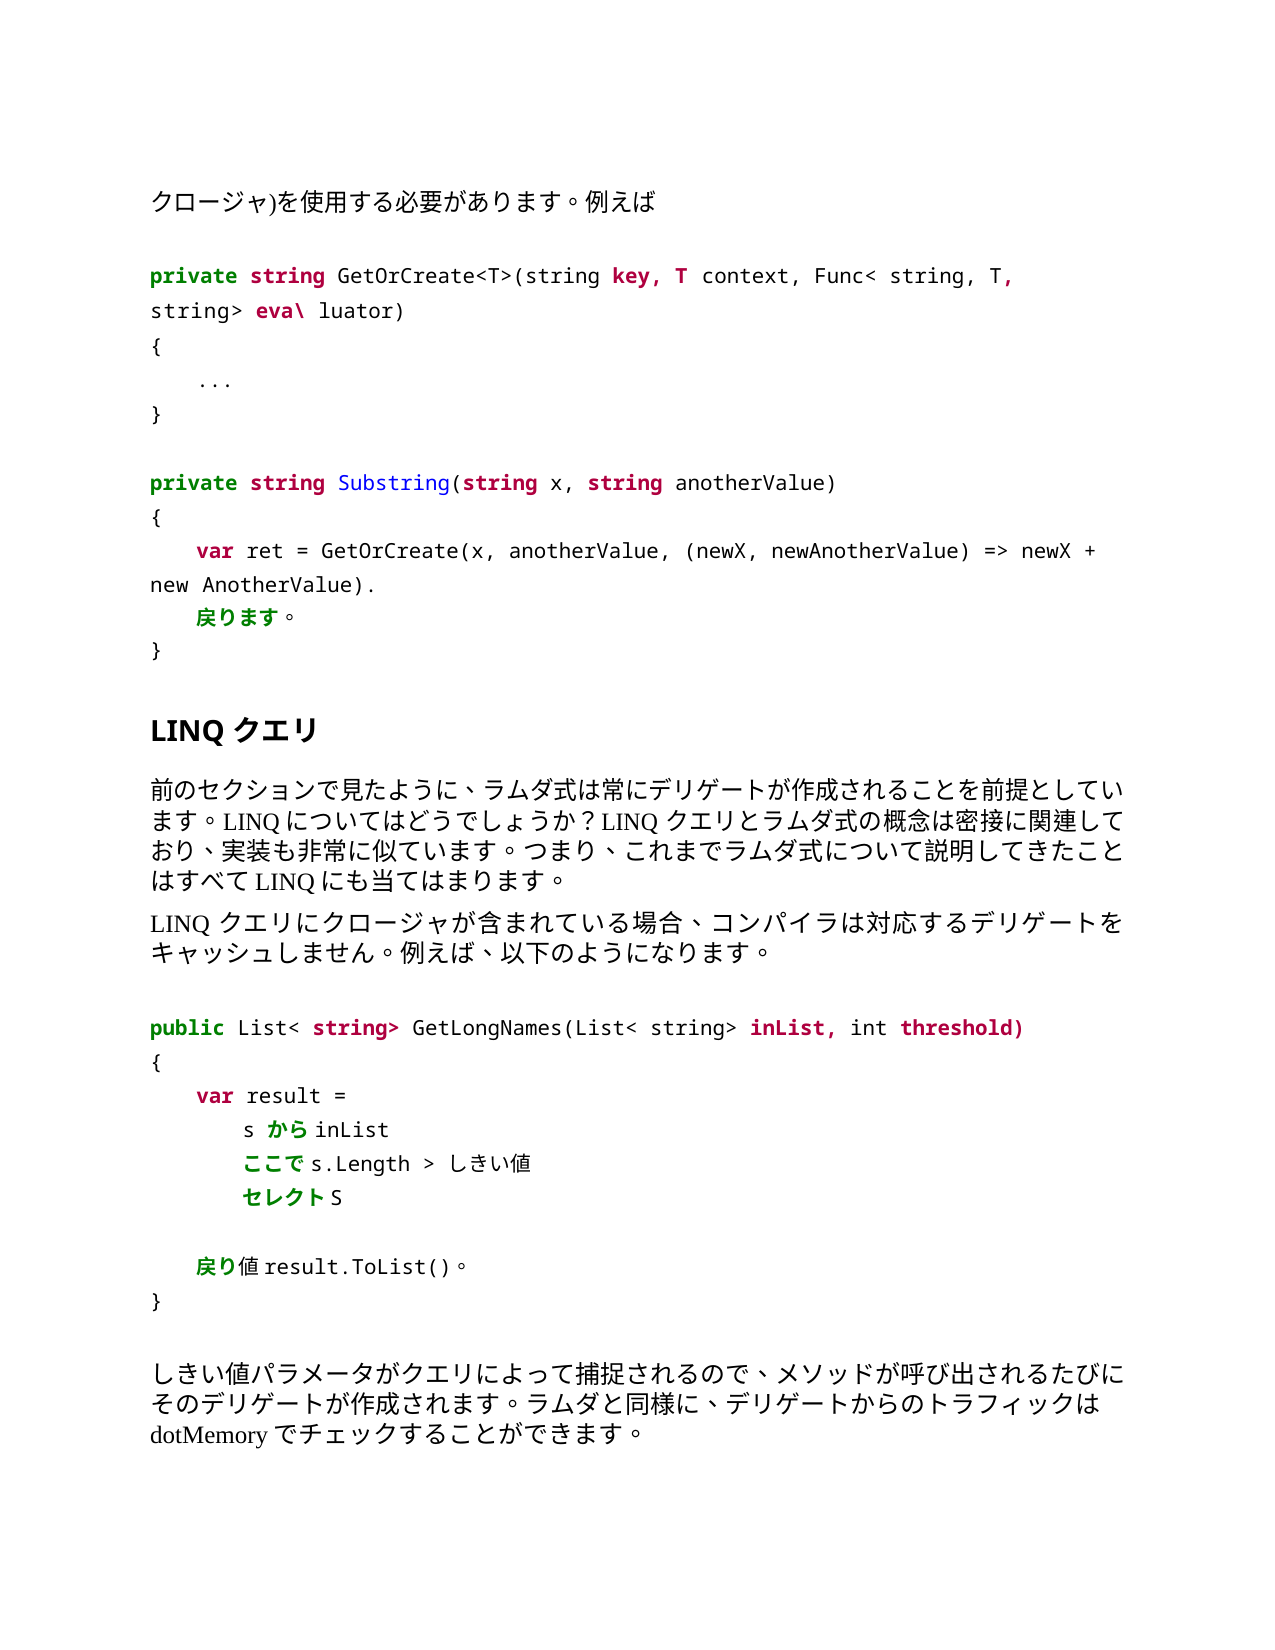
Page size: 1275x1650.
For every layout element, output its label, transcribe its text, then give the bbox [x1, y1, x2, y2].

text public List< string> GetLongNames(List< string> inList, int threshold) [150, 1013, 1137, 1041]
text ここで s.Length > しきい値 [242, 1149, 1137, 1178]
text セレクトS [242, 1183, 1137, 1212]
text } [150, 399, 1137, 428]
text しきい値パラメータがクエリによって捕捉されるので、メソッドが呼び出されるたびにそのデリゲートが作成されます。ラムダと同様に、デリゲートからのトラフィックはdotMemoryでチェックすることができます。 [150, 1360, 1127, 1449]
text { [150, 331, 1137, 359]
text private string GetOrCreate<T>(string key, T context, Func< string, T, string> eva\ luator) [150, 261, 1087, 324]
text 戻り値 result.ToList()。 [196, 1252, 1137, 1280]
text } [150, 635, 1137, 664]
text s から inList [242, 1115, 1137, 1143]
text { [150, 1047, 1137, 1075]
text 前のセクションで見たように、ラムダ式は常にデリゲートが作成されることを前提としています。LINQについてはどうでしょうか？LINQ クエリとラムダ式の概念は密接に関連しており、実装も非常に似ています。つまり、これまでラムダ式について説明してきたことはすべてLINQにも当てはまります。 [150, 776, 1126, 896]
text クロージャ)を使用する必要があります。例えば [150, 188, 1137, 216]
text var ret = GetOrCreate(x, anotherValue, (newX, newAnotherValue) => newX + new AnotherValue). [150, 536, 1137, 599]
text var result = [196, 1081, 1137, 1109]
text LINQ クエリにクロージャが含まれている場合、コンパイラは対応するデリゲートをキャッシュしません。例えば、以下のようになります。 [150, 909, 1126, 968]
text ... [196, 365, 1137, 393]
text 戻ります。 [196, 606, 1137, 629]
text { [150, 502, 1137, 530]
text } [150, 1286, 1137, 1314]
text LINQ クエリ [150, 710, 1137, 750]
text private string Substring(string x, string anotherValue) [150, 468, 1137, 496]
